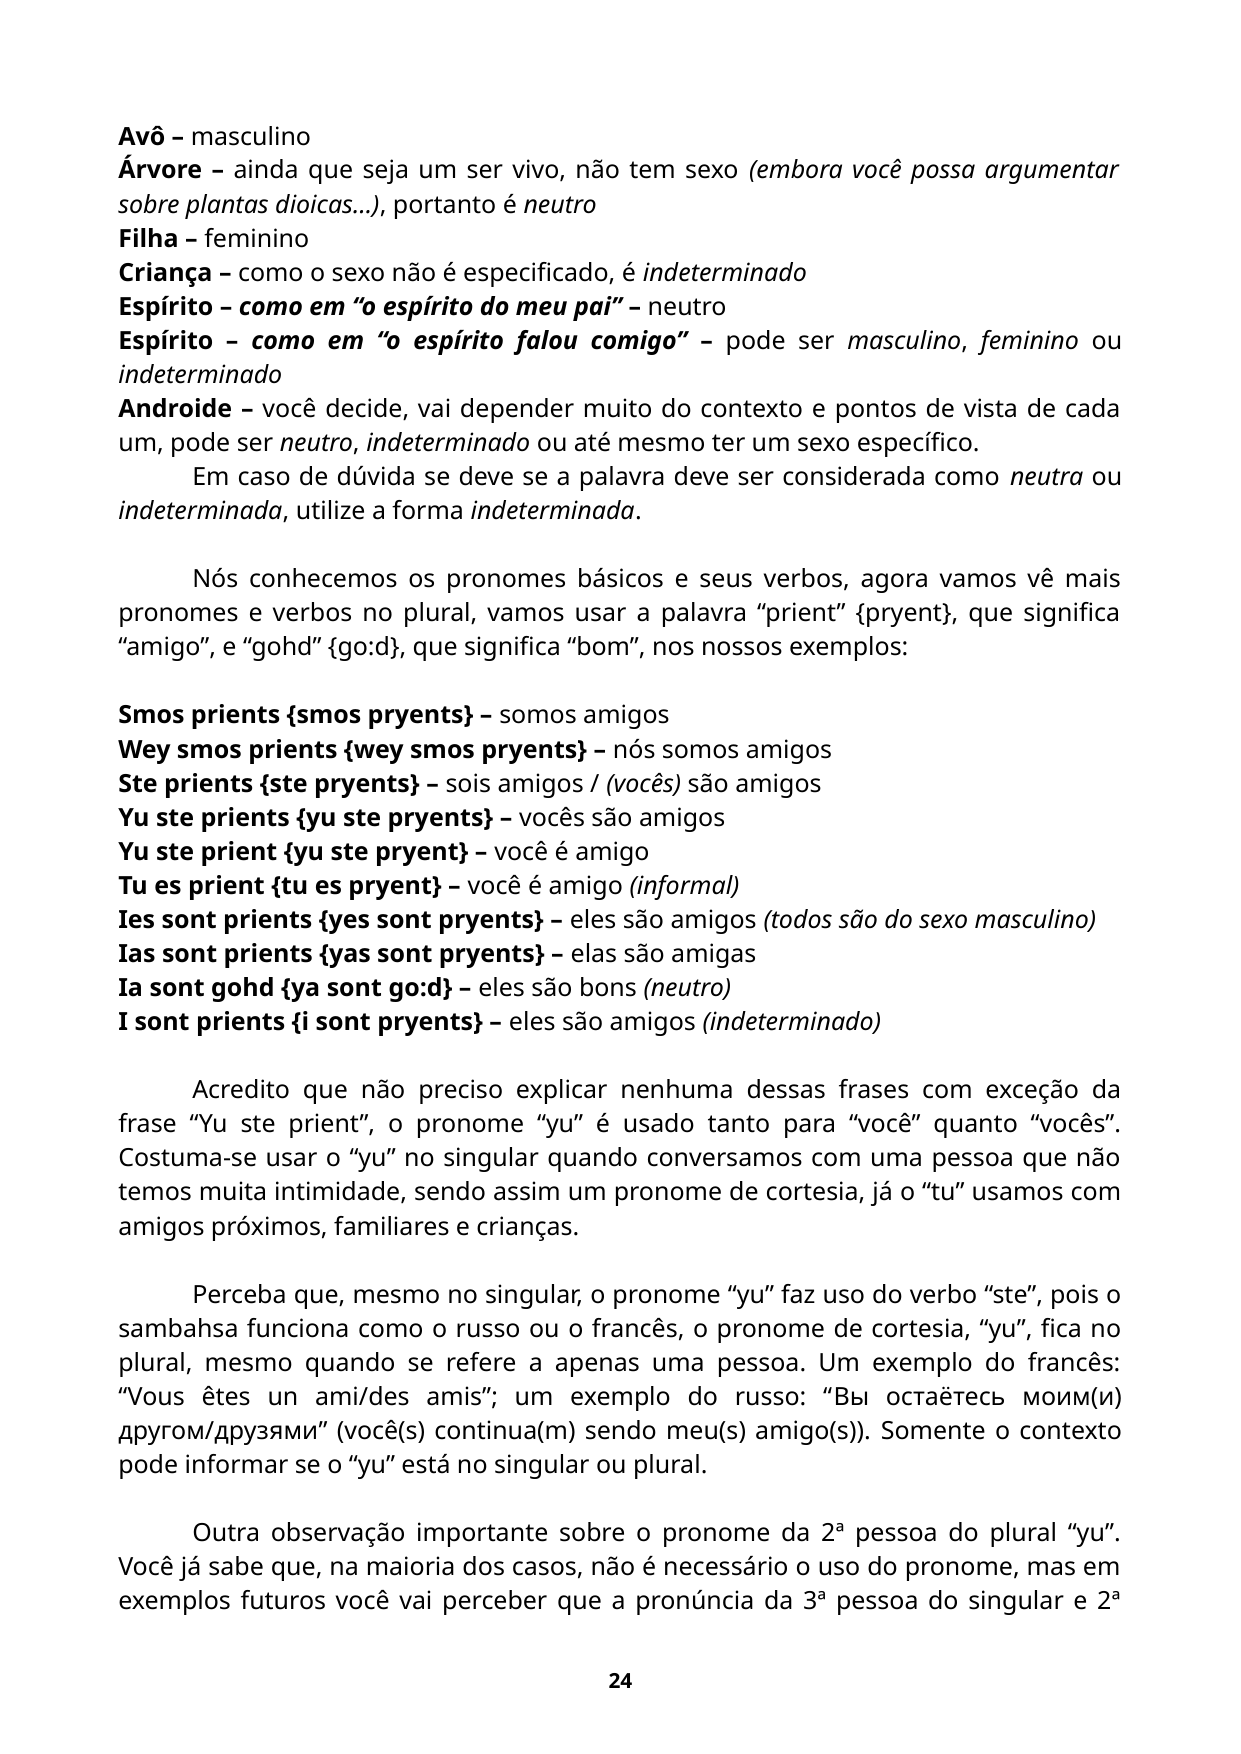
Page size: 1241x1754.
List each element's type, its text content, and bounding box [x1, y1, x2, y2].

text Androide – você decide, vai depender muito do contexto e pontos de vista de cada um, pode ser neutro, indeterminado ou até mesmo ter um sexo específico. [118, 391, 1122, 459]
text Outra observação importante sobre o pronome da 2ª pessoa do plural “yu”. Você já sabe que, na maioria dos casos, não é necessário o uso do pronome, mas em exemplos futuros você vai perceber que a pronúncia da 3ª pessoa do singular e 2ª [118, 1515, 1122, 1617]
text Avô – masculino [118, 118, 1122, 152]
text Espírito – como em “o espírito do meu pai” – neutro [118, 288, 1122, 322]
text Criança – como o sexo não é especificado, é indeterminado [118, 254, 1122, 288]
text Wey smos prients {wey smos pryents} – nós somos amigos [118, 731, 1122, 765]
text Smos prients {smos pryents} – somos amigos [118, 697, 1122, 731]
text Filha – feminino [118, 220, 1122, 254]
text Perceba que, mesmo no singular, o pronome “yu” faz uso do verbo “ste”, pois o sambahsa funciona como o russo ou o francês, o pronome de cortesia, “yu”, fica no plural, mesmo quando se refere a apenas uma pessoa. Um exemplo do francês: “Vous êtes un ami/des amis”; um exemplo do russo: “Вы остаётесь моим(и) другом/друзями” (você(s) continua(m) sendo meu(s) amigo(s)). Somente o contexto pode informar se o “yu” está no singular ou plural. [118, 1276, 1122, 1481]
text Acredito que não preciso explicar nenhuma dessas frases com exceção da frase “Yu ste prient”, o pronome “yu” é usado tanto para “você” quanto “vocês”. Costuma-se usar o “yu” no singular quando conversamos com uma pessoa que não temos muita intimidade, sendo assim um pronome de cortesia, já o “tu” usamos com amigos próximos, familiares e crianças. [118, 1072, 1122, 1242]
text Nós conhecemos os pronomes básicos e seus verbos, agora vamos vê mais pronomes e verbos no plural, vamos usar a palavra “prient” {pryent}, que significa “amigo”, e “gohd” {go:d}, que significa “bom”, nos nossos exemplos: [118, 561, 1122, 663]
text Ia sont gohd {ya sont go:d} – eles são bons (neutro) [118, 970, 1122, 1004]
text Ias sont prients {yas sont pryents} – elas são amigas [118, 936, 1122, 970]
text I sont prients {i sont pryents} – eles são amigos (indeterminado) [118, 1004, 1122, 1038]
text Árvore – ainda que seja um ser vivo, não tem sexo (embora você possa argumentar sobre plantas dioicas…), portanto é neutro [118, 152, 1122, 220]
text Yu ste prient {yu ste pryent} – você é amigo [118, 833, 1122, 867]
text Espírito – como em “o espírito falou comigo” – pode ser masculino, feminino ou indeterminado [118, 322, 1122, 391]
text Tu es prient {tu es pryent} – você é amigo (informal) [118, 867, 1122, 902]
text Ste prients {ste pryents} – sois amigos / (vocês) são amigos [118, 765, 1122, 799]
text Yu ste prients {yu ste pryents} – vocês são amigos [118, 799, 1122, 833]
text Em caso de dúvida se deve se a palavra deve ser considerada como neutra ou indeterminada, utilize a forma indeterminada. [118, 459, 1122, 527]
text Ies sont prients {yes sont pryents} – eles são amigos (todos são do sexo masculino) [118, 902, 1122, 936]
